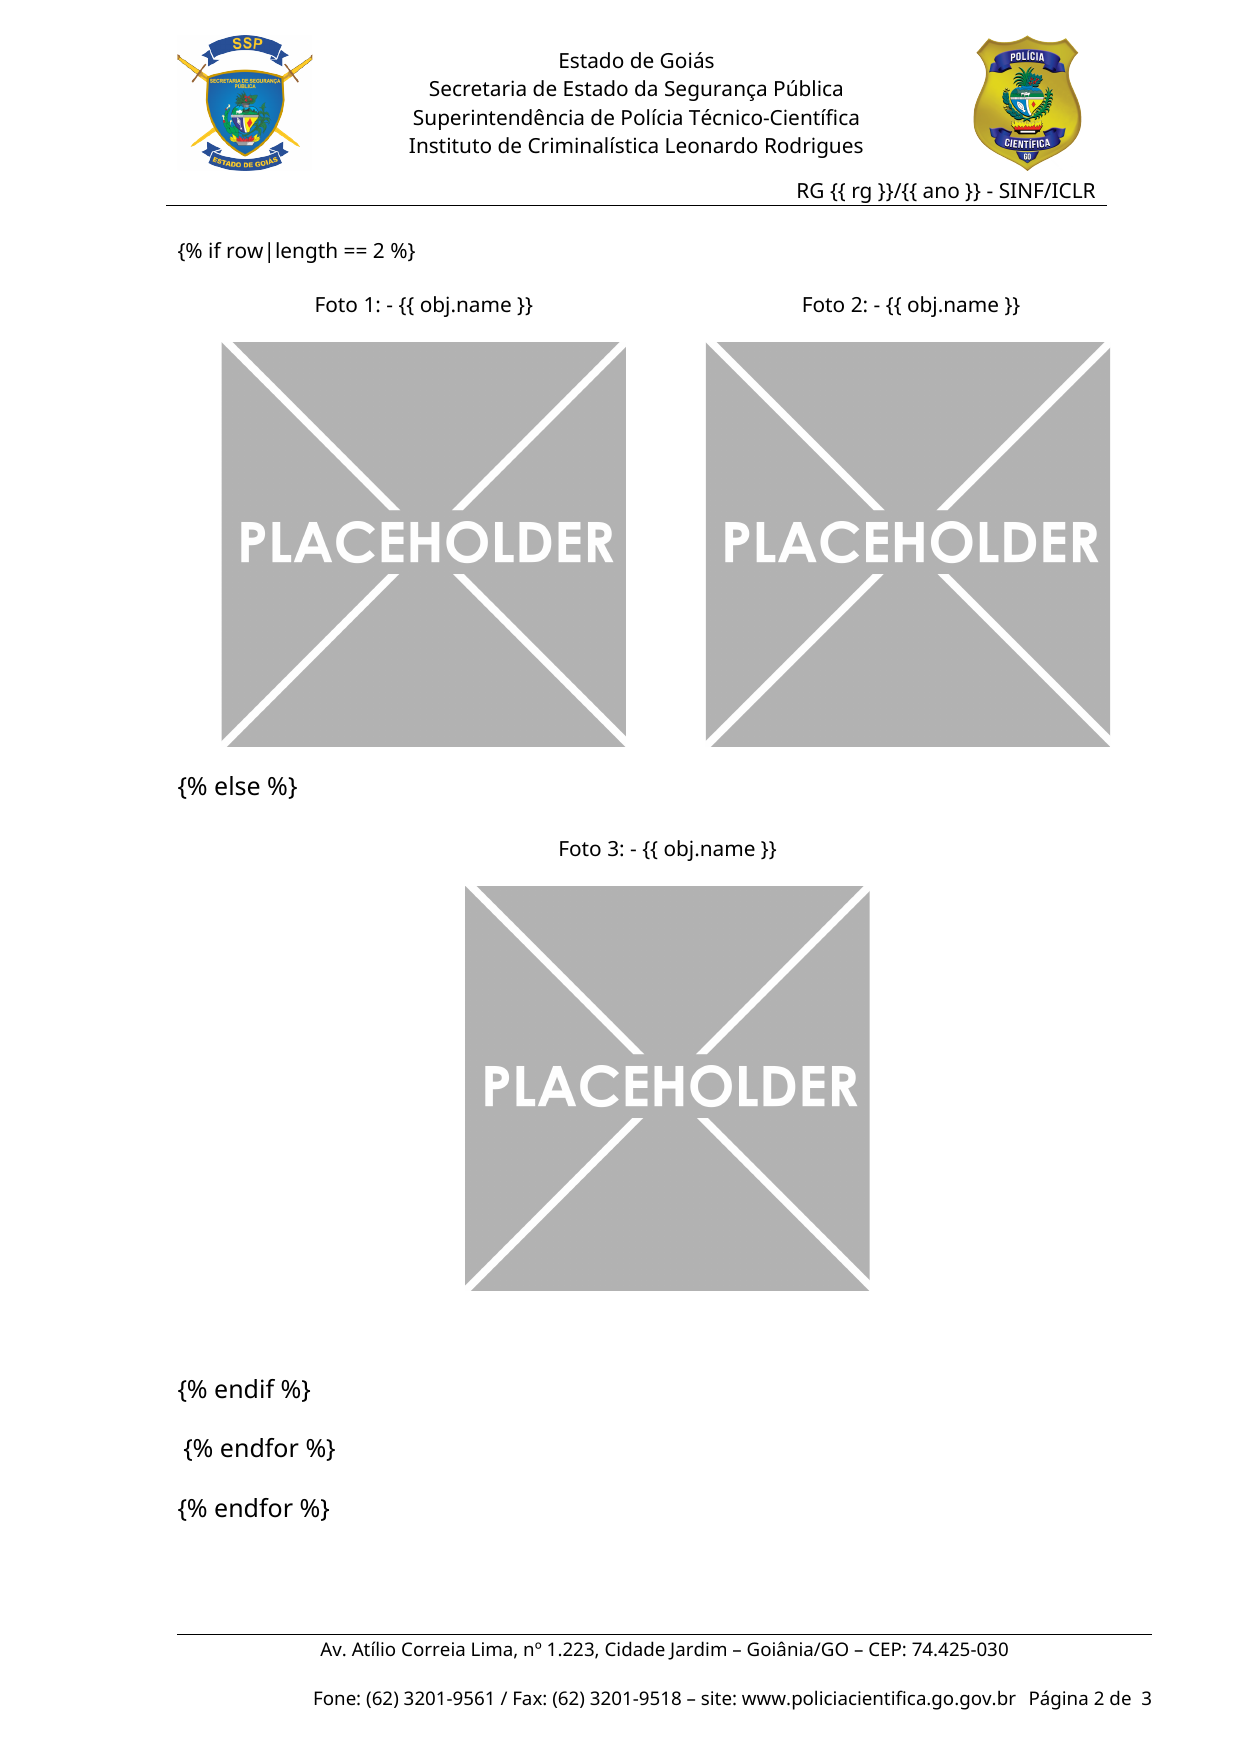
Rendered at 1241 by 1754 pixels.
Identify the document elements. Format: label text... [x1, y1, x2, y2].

text {% endfor %} [177, 1431, 1152, 1465]
text {% else %} [177, 769, 1152, 803]
picture [465, 886, 870, 1291]
table_header Foto 2: - {{ obj.name }} [664, 284, 1152, 769]
picture [973, 35, 1082, 171]
picture [221, 342, 626, 747]
text {% endfor %} [177, 1490, 1152, 1524]
table_header Foto 3: - {{ obj.name }} [177, 828, 1152, 1313]
text {% if row|length == 2 %} [177, 236, 1152, 264]
picture [705, 342, 1110, 747]
picture [177, 35, 313, 171]
table_header Foto 1: - {{ obj.name }} [177, 284, 664, 769]
text {% endif %} [177, 1372, 1152, 1406]
